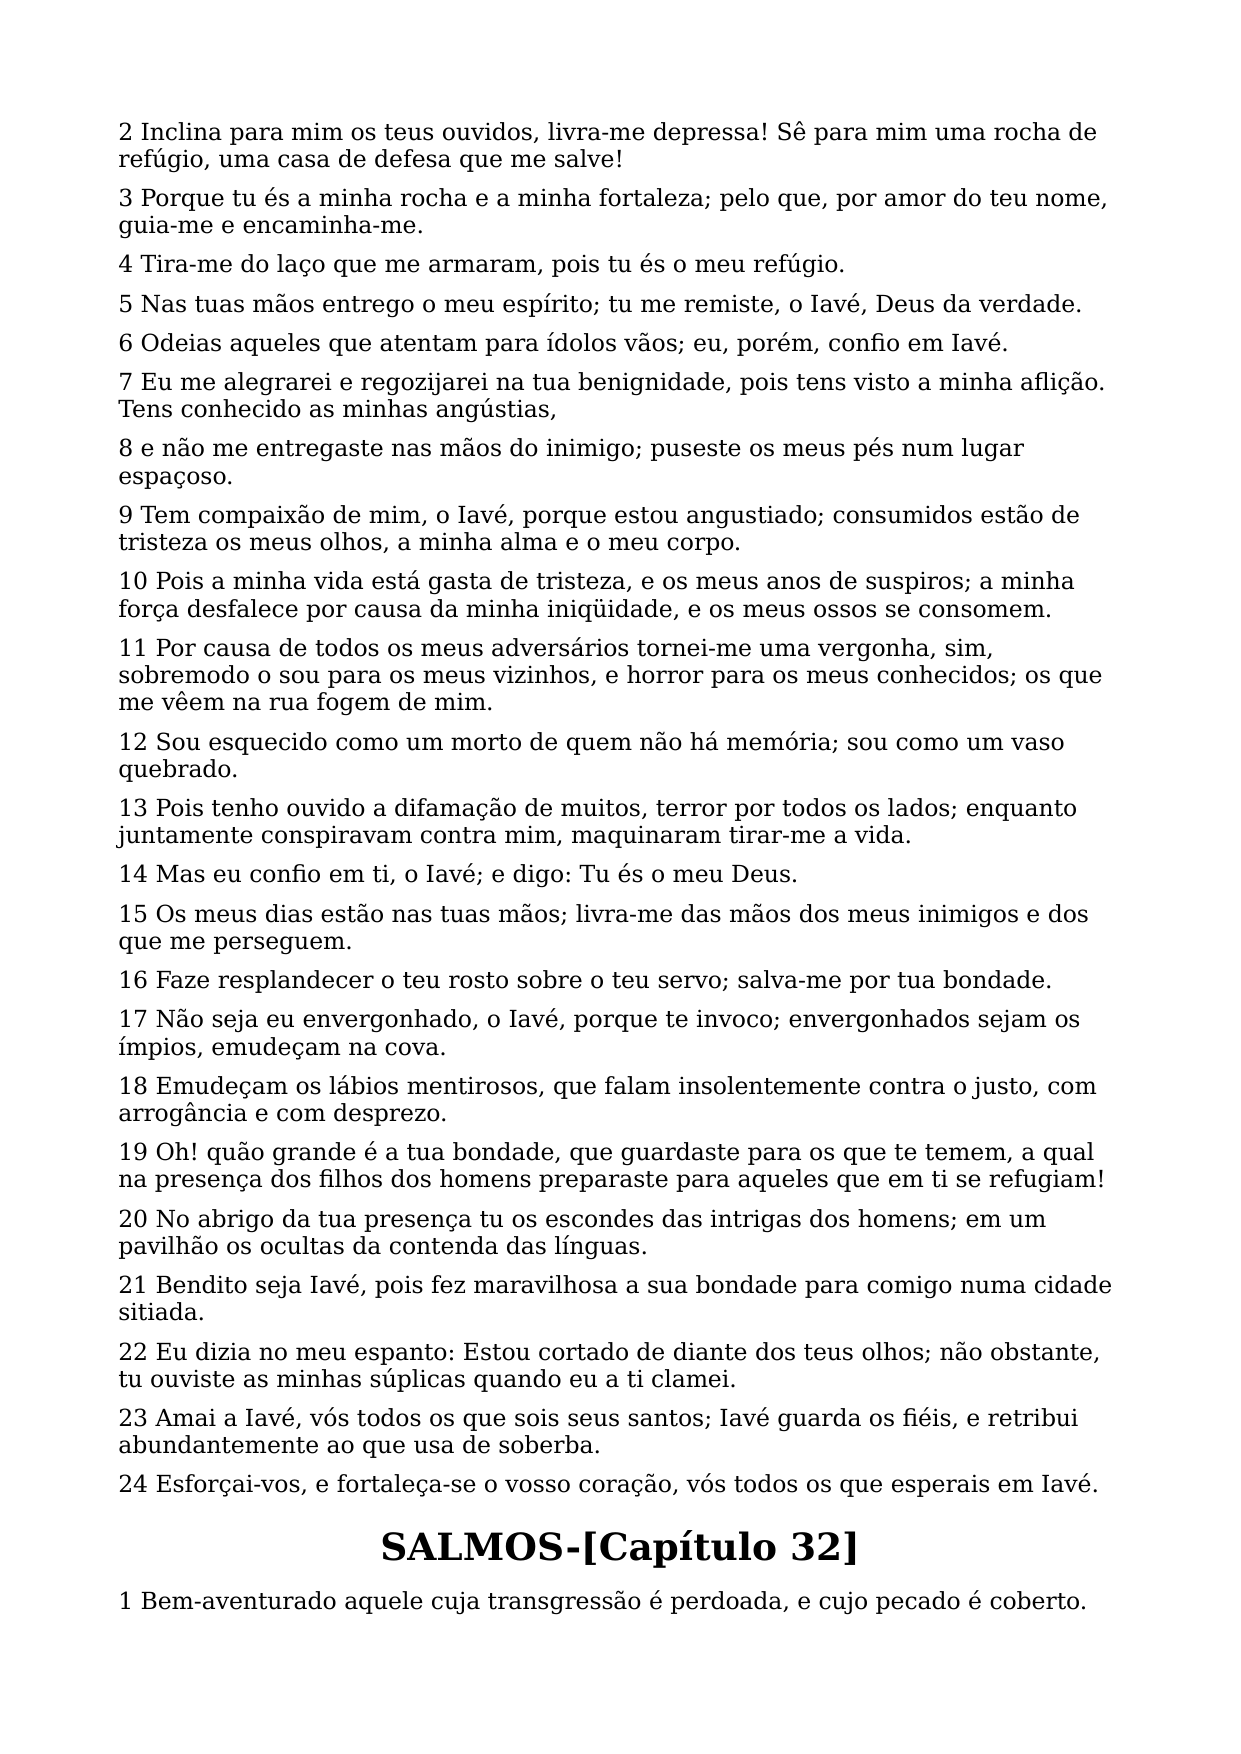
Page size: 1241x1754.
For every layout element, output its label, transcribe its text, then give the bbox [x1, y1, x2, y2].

text 12 Sou esquecido como um morto de quem não há memória; sou como um vaso quebrado. [118, 728, 1122, 783]
text 24 Esforçai-vos, e fortaleça-se o vosso coração, vós todos os que esperais em Iavé. [118, 1471, 1122, 1498]
text 2 Inclina para mim os teus ouvidos, livra-me depressa! Sê para mim uma rocha de refúgio, uma casa de defesa que me salve! [118, 118, 1122, 173]
text 1 Bem-aventurado aquele cuja transgressão é perdoada, e cujo pecado é coberto. [118, 1588, 1122, 1615]
text 20 No abrigo da tua presença tu os escondes das intrigas dos homens; em um pavilhão os ocultas da contenda das línguas. [118, 1205, 1122, 1260]
text 16 Faze resplandecer o teu rosto sobre o teu servo; salva-me por tua bondade. [118, 967, 1122, 994]
text 13 Pois tenho ouvido a difamação de muitos, terror por todos os lados; enquanto juntamente conspiravam contra mim, maquinaram tirar-me a vida. [118, 794, 1122, 849]
text 3 Porque tu és a minha rocha e a minha fortaleza; pelo que, por amor do teu nome, guia-me e encaminha-me. [118, 184, 1122, 239]
text 22 Eu dizia no meu espanto: Estou cortado de diante dos teus olhos; não obstante, tu ouviste as minhas súplicas quando eu a ti clamei. [118, 1338, 1122, 1393]
text 9 Tem compaixão de mim, o Iavé, porque estou angustiado; consumidos estão de tristeza os meus olhos, a minha alma e o meu corpo. [118, 501, 1122, 556]
text 11 Por causa de todos os meus adversários tornei-me uma vergonha, sim, sobremodo o sou para os meus vizinhos, e horror para os meus conhecidos; os que me vêem na rua fogem de mim. [118, 634, 1122, 716]
text 23 Amai a Iavé, vós todos os que sois seus santos; Iavé guarda os fiéis, e retribui abundantemente ao que usa de soberba. [118, 1404, 1122, 1459]
text 8 e não me entregaste nas mãos do inimigo; puseste os meus pés num lugar espaçoso. [118, 435, 1122, 489]
text 5 Nas tuas mãos entrego o meu espírito; tu me remiste, o Iavé, Deus da verdade. [118, 290, 1122, 317]
text 6 Odeias aqueles que atentam para ídolos vãos; eu, porém, confio em Iavé. [118, 329, 1122, 357]
text 10 Pois a minha vida está gasta de tristeza, e os meus anos de suspiros; a minha força desfalece por causa da minha iniqüidade, e os meus ossos se consomem. [118, 568, 1122, 622]
text 21 Bendito seja Iavé, pois fez maravilhosa a sua bondade para comigo numa cidade sitiada. [118, 1272, 1122, 1326]
text 17 Não seja eu envergonhado, o Iavé, porque te invoco; envergonhados sejam os ímpios, emudeçam na cova. [118, 1006, 1122, 1060]
text 18 Emudeçam os lábios mentirosos, que falam insolentemente contra o justo, com arrogância e com desprezo. [118, 1072, 1122, 1127]
text 4 Tira-me do laço que me armaram, pois tu és o meu refúgio. [118, 251, 1122, 278]
text 14 Mas eu confio em ti, o Iavé; e digo: Tu és o meu Deus. [118, 861, 1122, 888]
text 7 Eu me alegrarei e regozijarei na tua benignidade, pois tens visto a minha aflição. Tens conhecido as minhas angústias, [118, 368, 1122, 423]
text 15 Os meus dias estão nas tuas mãos; livra-me das mãos dos meus inimigos e dos que me perseguem. [118, 900, 1122, 955]
text 19 Oh! quão grande é a tua bondade, que guardaste para os que te temem, a qual na presença dos filhos dos homens preparaste para aqueles que em ti se refugiam! [118, 1139, 1122, 1193]
subtitle SALMOS-[Capítulo 32] [118, 1525, 1122, 1569]
